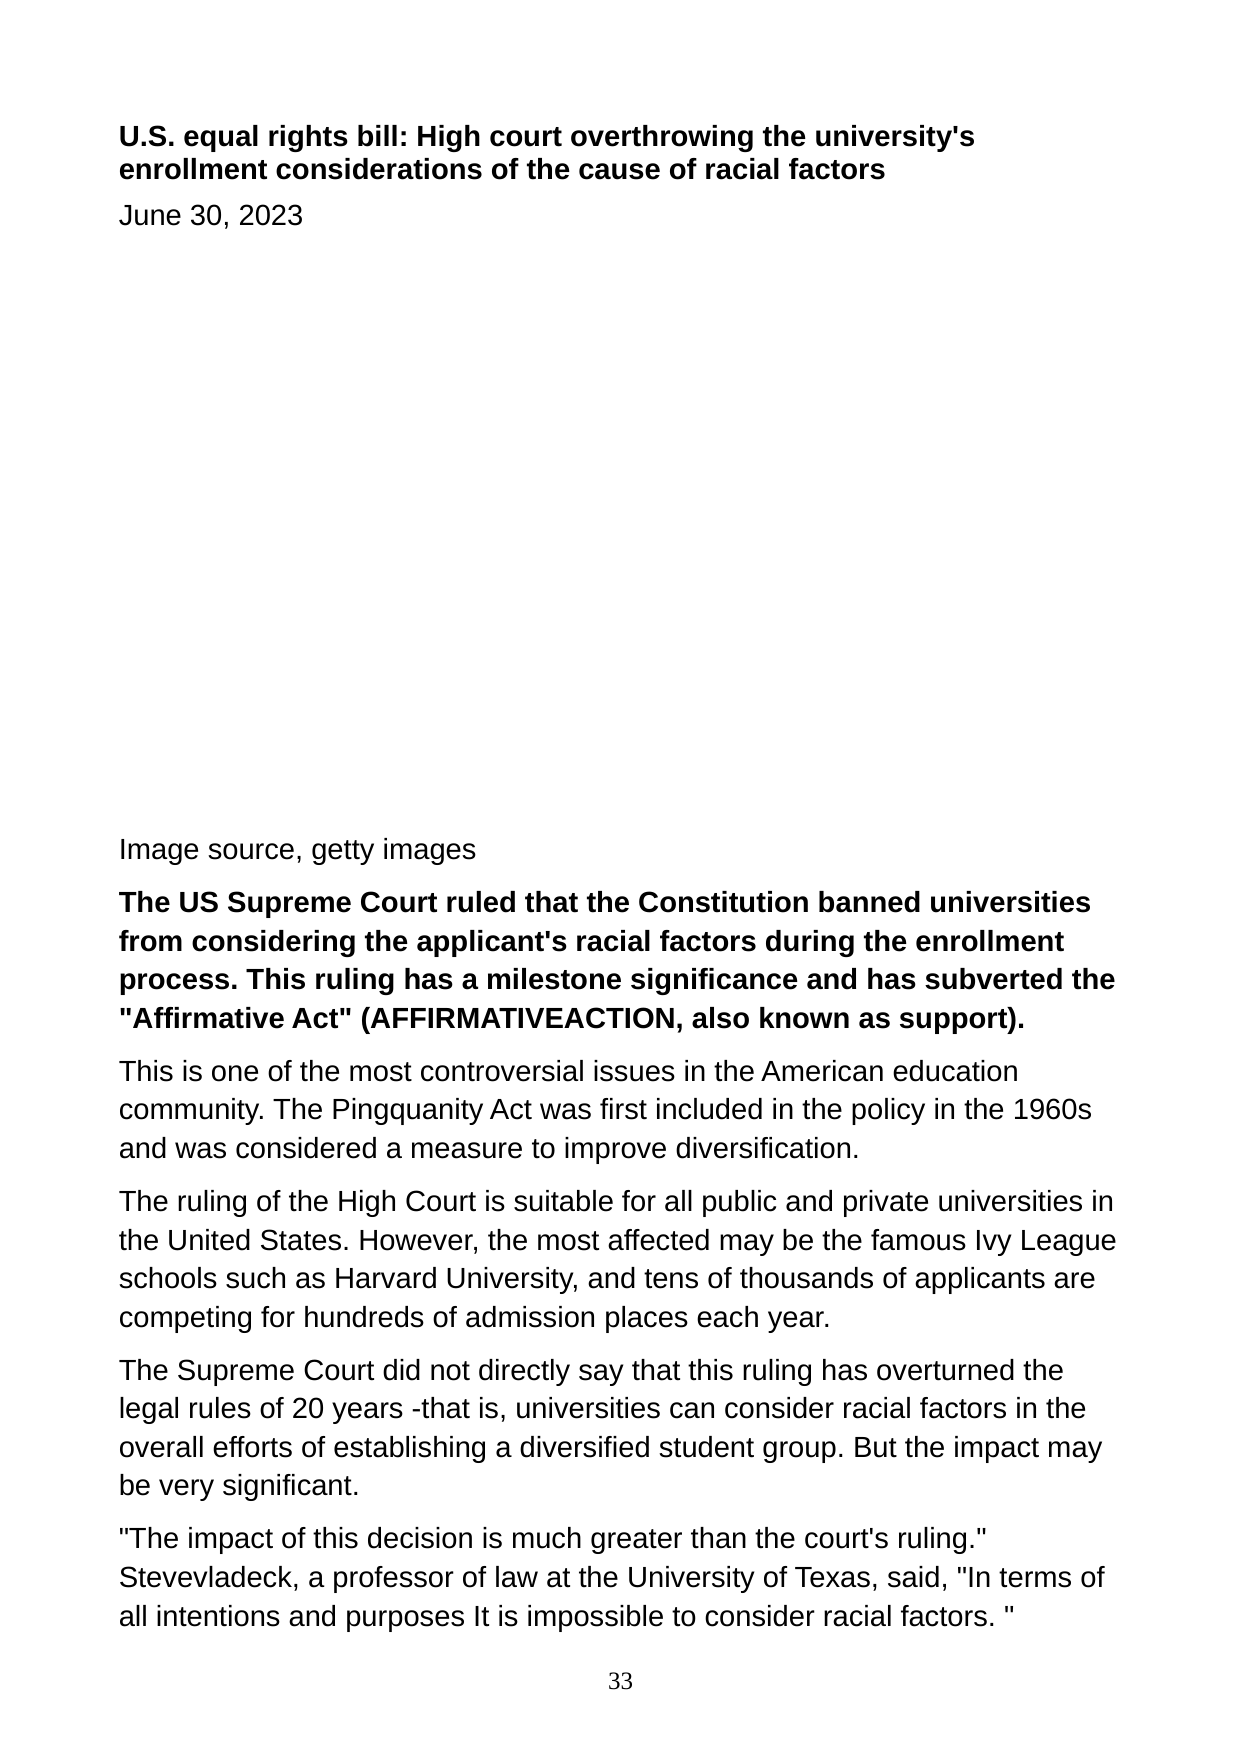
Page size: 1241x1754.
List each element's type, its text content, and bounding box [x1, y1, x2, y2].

text The US Supreme Court ruled that the Constitution banned universities from considering the applicant's racial factors during the enrollment process. This ruling has a milestone significance and has subverted the "Affirmative Act" (AFFIRMATIVEACTION, also known as support). [118, 885, 1122, 1034]
text June 30, 2023 Image source, getty images [118, 198, 1122, 866]
text The Supreme Court did not directly say that this ruling has overturned the legal rules of 20 years -that is, universities can consider racial factors in the overall efforts of establishing a diversified student group. But the impact may be very significant. [118, 1353, 1122, 1502]
text This is one of the most controversial issues in the American education community. The Pingquanity Act was first included in the policy in the 1960s and was considered a measure to improve diversification. [118, 1054, 1122, 1164]
text The ruling of the High Court is suitable for all public and private universities in the United States. However, the most affected may be the famous Ivy League schools such as Harvard University, and tens of thousands of applicants are competing for hundreds of admission places each year. [118, 1184, 1122, 1333]
subtitle U.S. equal rights bill: High court overthrowing the university's enrollment considerations of the cause of racial factors [118, 118, 1122, 186]
text "The impact of this decision is much greater than the court's ruling." Stevevladeck, a professor of law at the University of Texas, said, "In terms of all intentions and purposes It is impossible to consider racial factors. " [118, 1522, 1122, 1632]
